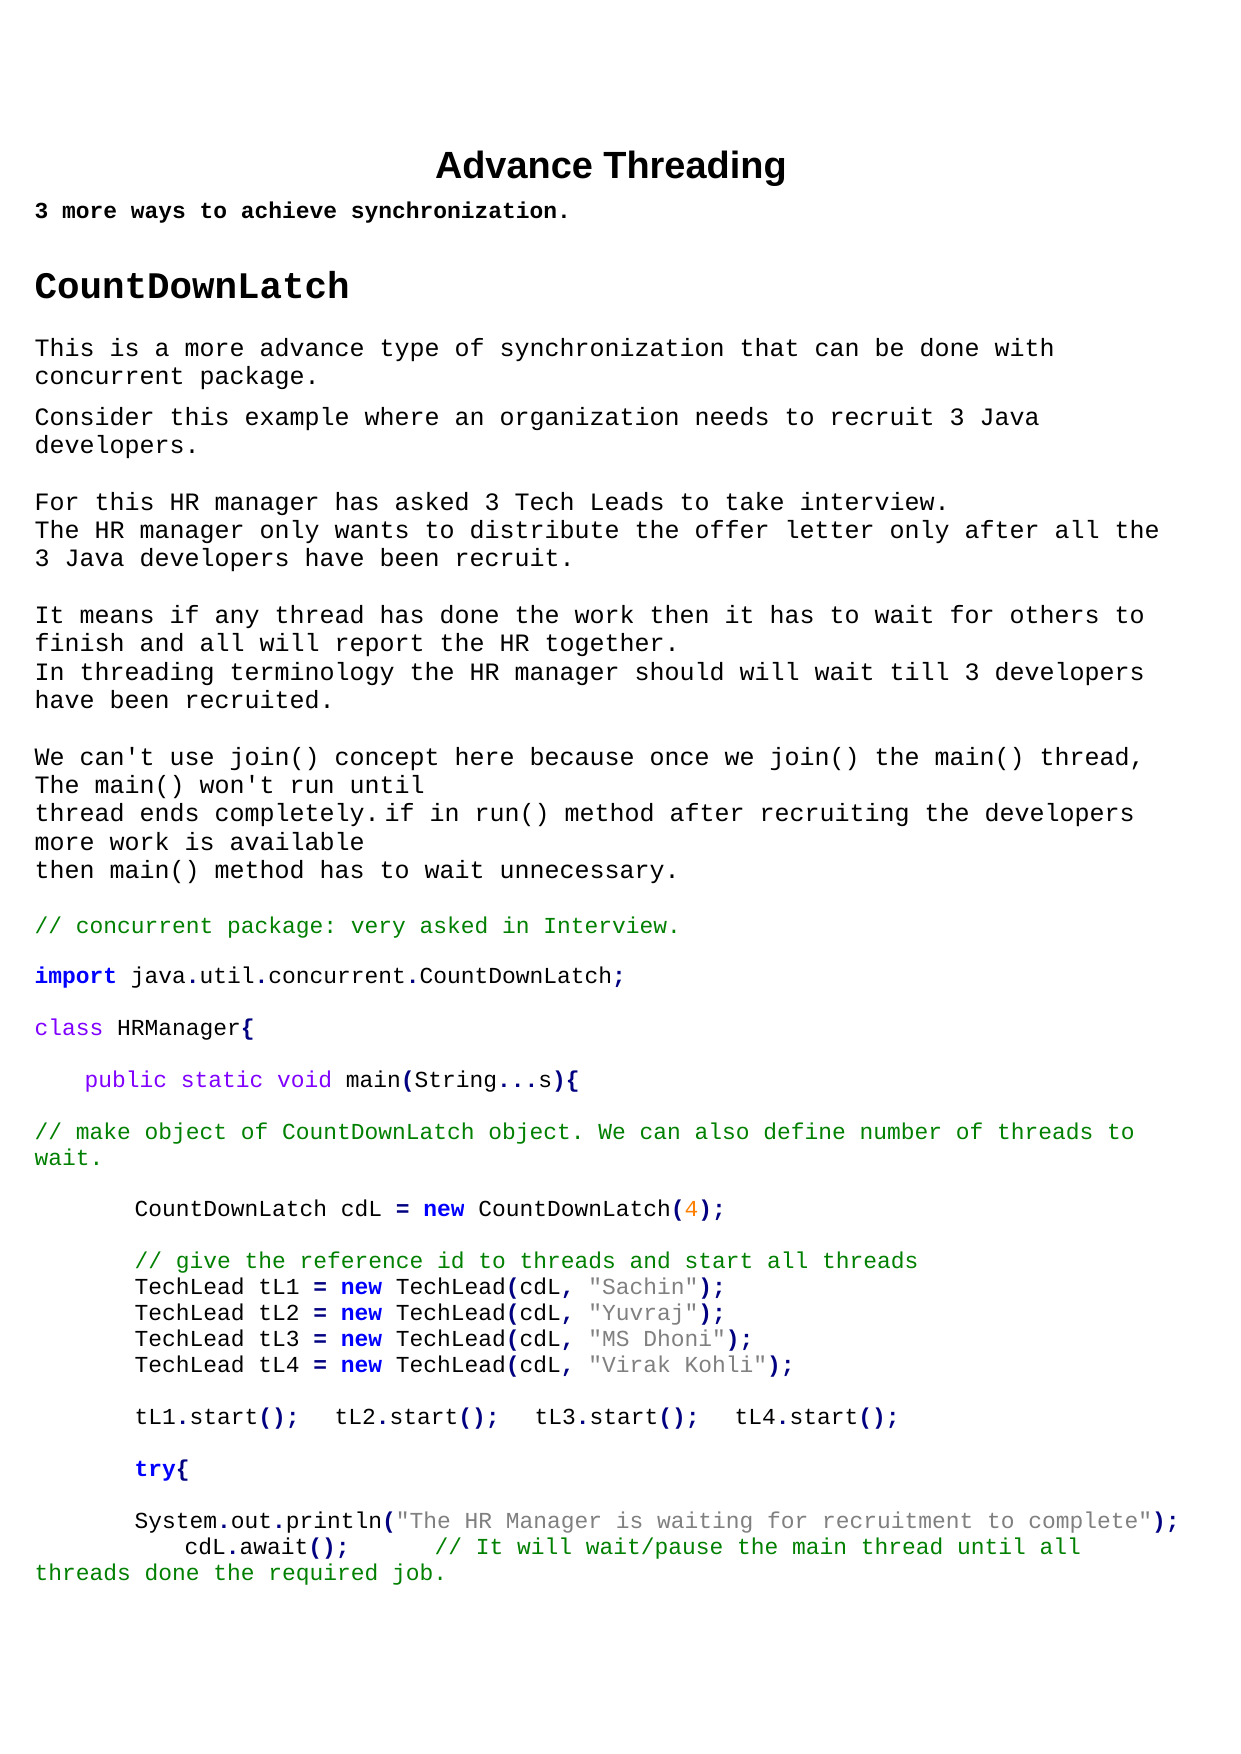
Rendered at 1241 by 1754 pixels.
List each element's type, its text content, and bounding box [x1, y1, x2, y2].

text System.out.println("The HR Manager is waiting for recruitment to complete"); [34, 1509, 1187, 1535]
text then main() method has to wait unnecessary. [34, 858, 1187, 886]
text TechLead tL2 = new TechLead(cdL, "Yuvraj"); [34, 1302, 1187, 1327]
text For this HR manager has asked 3 Tech Leads to take interview. [34, 489, 1187, 518]
subtitle Advance Threading [34, 143, 1187, 187]
text In threading terminology the HR manager should will wait till 3 developers have been recruited. [34, 659, 1187, 716]
text TechLead tL3 = new TechLead(cdL, "MS Dhoni"); [34, 1327, 1187, 1353]
text 3 more ways to achieve synchronization. [34, 199, 1187, 225]
text TechLead tL1 = new TechLead(cdL, "Sachin"); [34, 1276, 1187, 1302]
text It means if any thread has done the work then it has to wait for others to finish and all will report the HR together. [34, 603, 1187, 659]
text tL1.start(); tL2.start(); tL3.start(); tL4.start(); [34, 1405, 1187, 1431]
text // concurrent package: very asked in Interview. [34, 915, 1187, 941]
text CountDownLatch [34, 268, 1187, 310]
text We can't use join() concept here because once we join() the main() thread, The main() won't run until [34, 744, 1187, 801]
text // make object of CountDownLatch object. We can also define number of threads to wait. [34, 1120, 1187, 1172]
text try{ [34, 1457, 1187, 1483]
text TechLead tL4 = new TechLead(cdL, "Virak Kohli"); [34, 1353, 1187, 1379]
text public static void main(String...s){ [34, 1068, 1187, 1094]
subtitle This is a more advance type of synchronization that can be done with concurrent package. [34, 335, 1187, 392]
text thread ends completely. if in run() method after recruiting the developers more work is available [34, 801, 1187, 858]
text The HR manager only wants to distribute the offer letter only after all the 3 Java developers have been recruit. [34, 518, 1187, 574]
text import java.util.concurrent.CountDownLatch; [34, 964, 1187, 990]
text CountDownLatch cdL = new CountDownLatch(4); [34, 1198, 1187, 1224]
text Consider this example where an organization needs to recruit 3 Java developers. [34, 404, 1187, 461]
text cdL.await(); // It will wait/pause the main thread until all threads done the required job. [34, 1535, 1187, 1587]
text class HRManager{ [34, 1016, 1187, 1042]
text // give the reference id to threads and start all threads [34, 1250, 1187, 1276]
